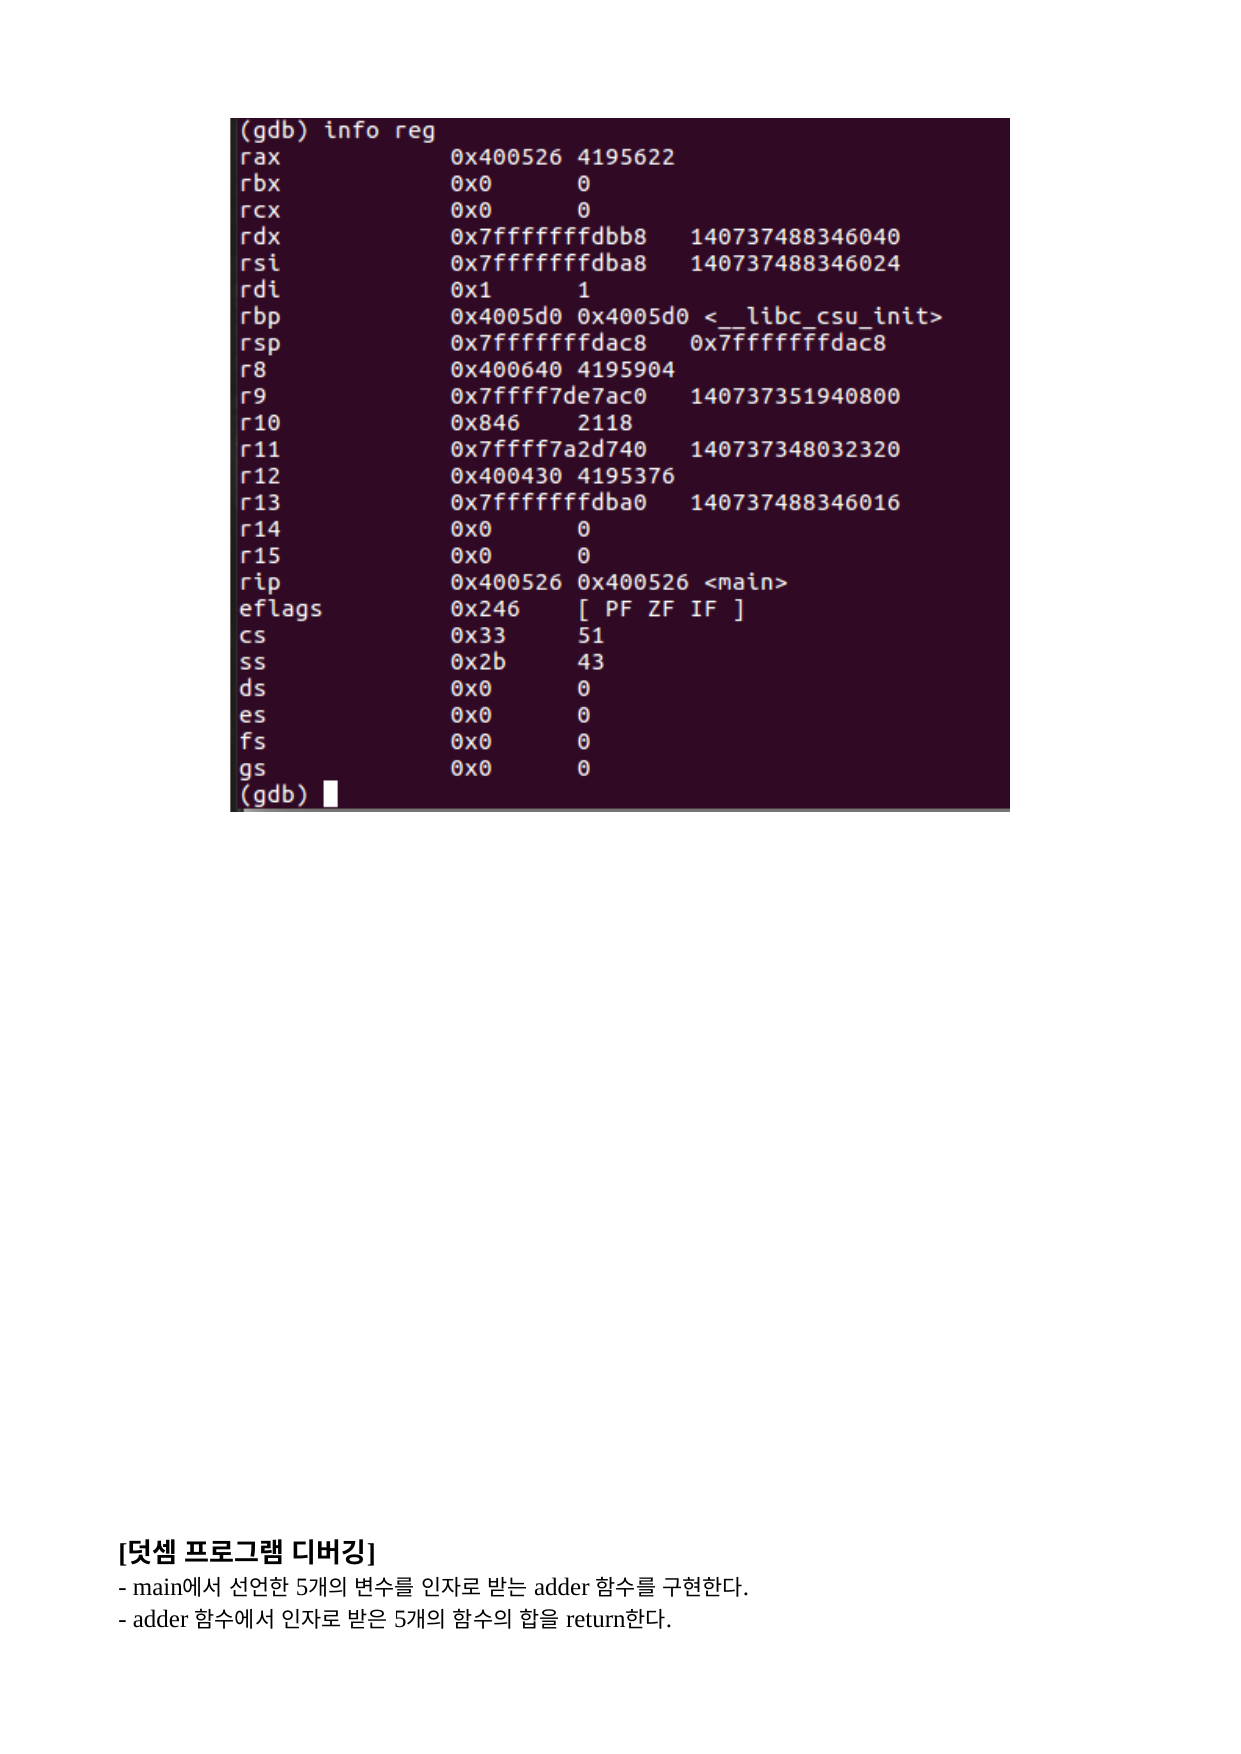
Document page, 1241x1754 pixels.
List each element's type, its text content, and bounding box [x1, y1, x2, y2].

text - main에서 선언한 5개의 변수를 인자로 받는 adder 함수를 구현한다. [118, 1570, 1122, 1602]
text - adder 함수에서 인자로 받은 5개의 함수의 합을 return한다. [118, 1602, 1122, 1633]
picture [230, 118, 1010, 812]
text [덧셈 프로그램 디버깅] [118, 1531, 1122, 1570]
